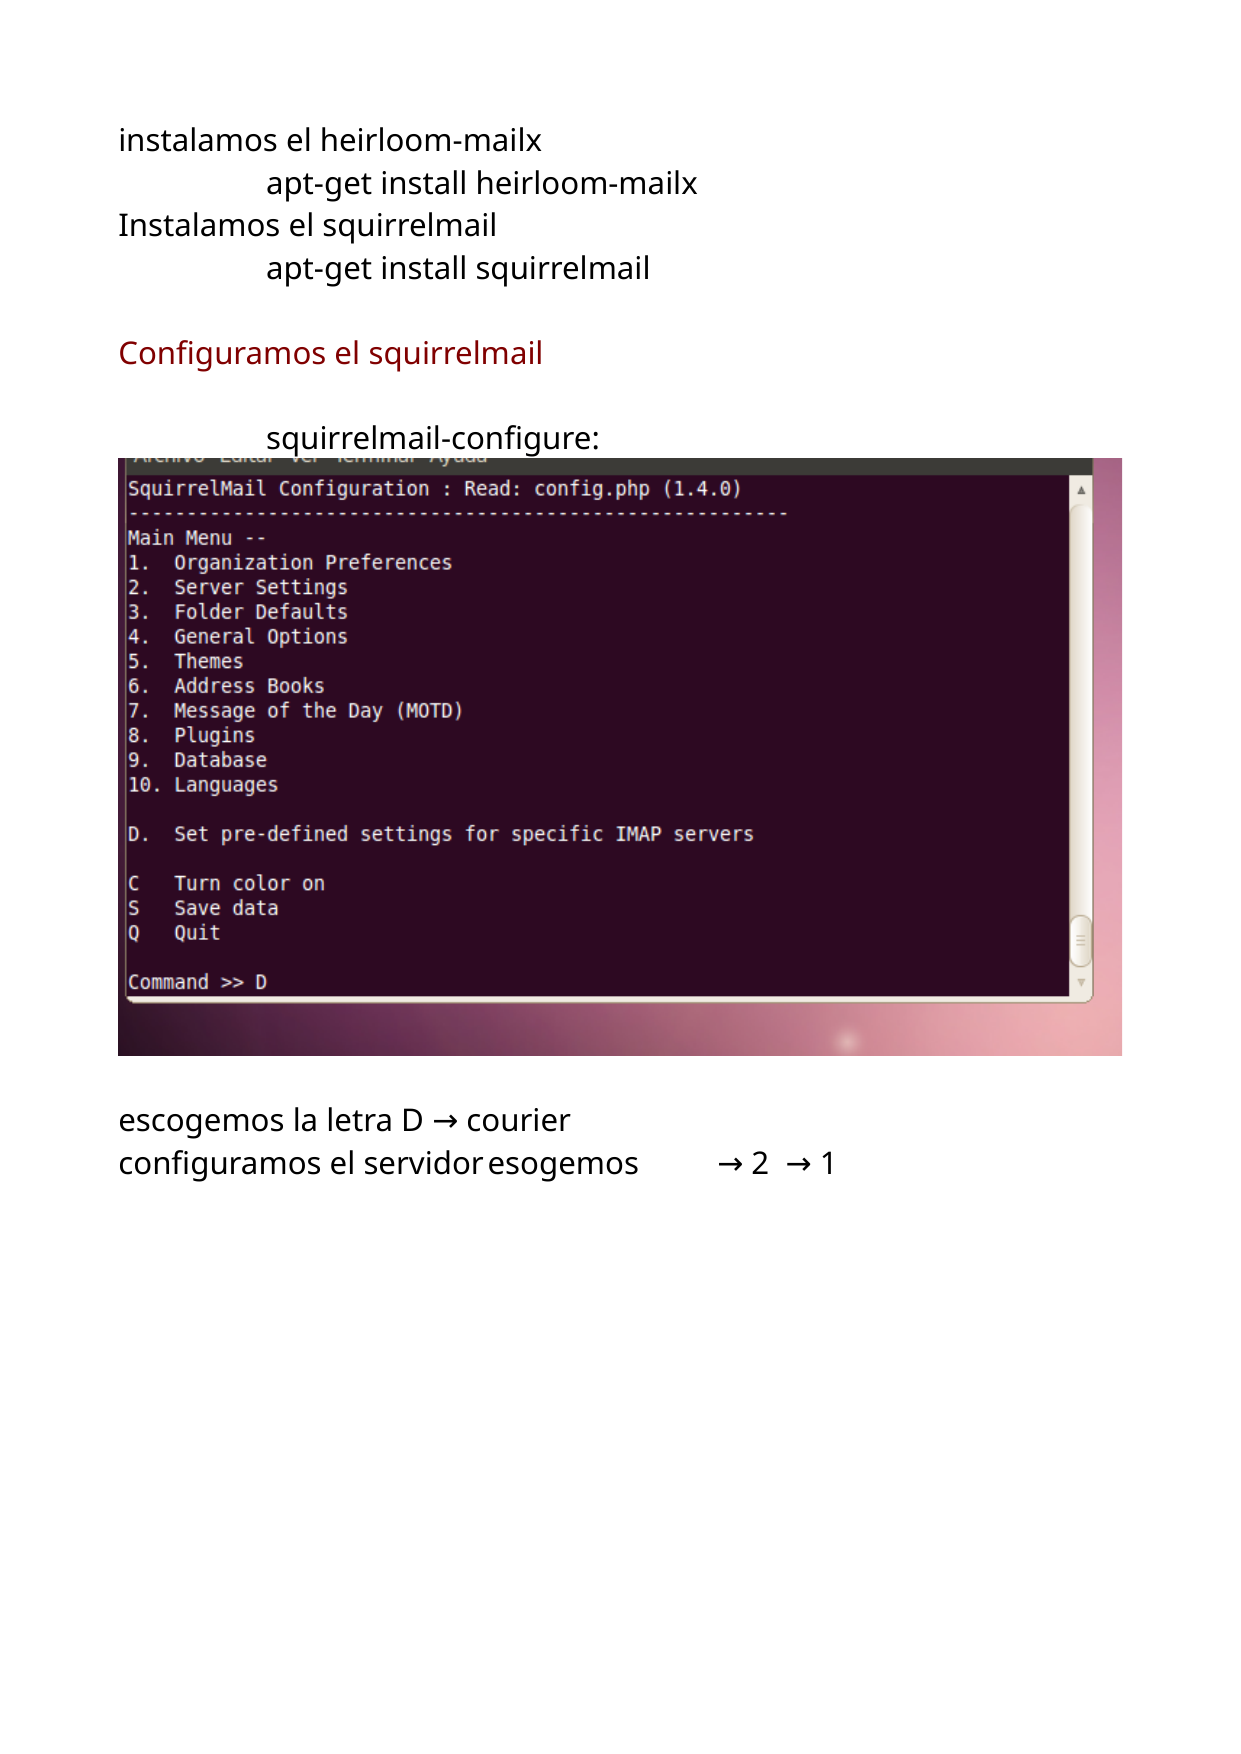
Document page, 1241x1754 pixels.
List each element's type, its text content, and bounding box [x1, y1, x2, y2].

text apt-get install squirrelmail [118, 246, 1122, 288]
text escogemos la letra D → courier [118, 1098, 1122, 1141]
picture [118, 458, 1123, 1056]
text Configuramos el squirrelmail [118, 331, 1122, 374]
text configuramos el servidor esogemos → 2 → 1 [118, 1141, 1122, 1183]
text instalamos el heirloom-mailx [118, 118, 1122, 161]
text Instalamos el squirrelmail [118, 203, 1122, 246]
text squirrelmail-configure: [118, 416, 1122, 458]
text apt-get install heirloom-mailx [118, 161, 1122, 203]
